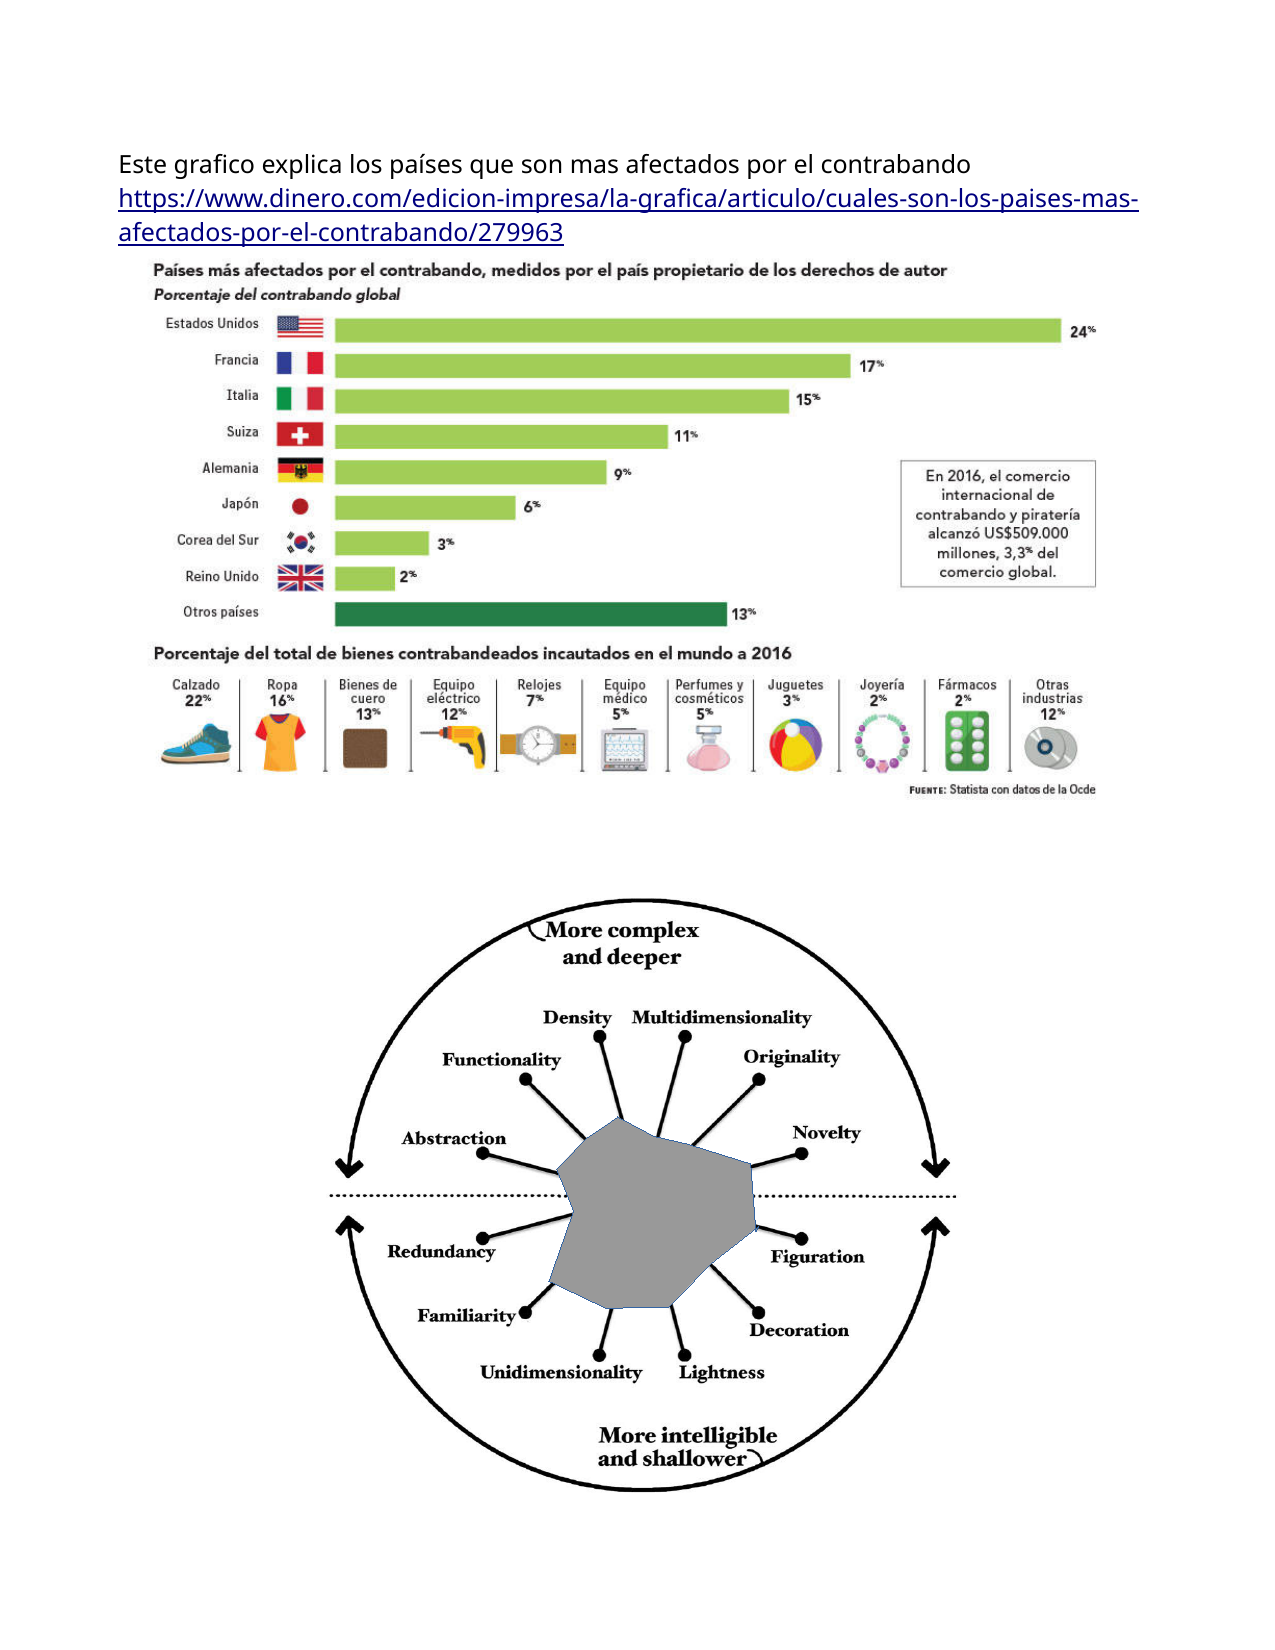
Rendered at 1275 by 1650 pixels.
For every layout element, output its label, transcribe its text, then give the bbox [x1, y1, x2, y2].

picture [106, 251, 1146, 802]
picture [301, 893, 1000, 1511]
text Este grafico explica los países que son mas afectados por el contrabando https://www.dinero.com/edicion-impresa/la-grafica/articulo/cuales-son-los-paises-mas-afectados-por-el-contrabando/279963 [118, 147, 1157, 249]
